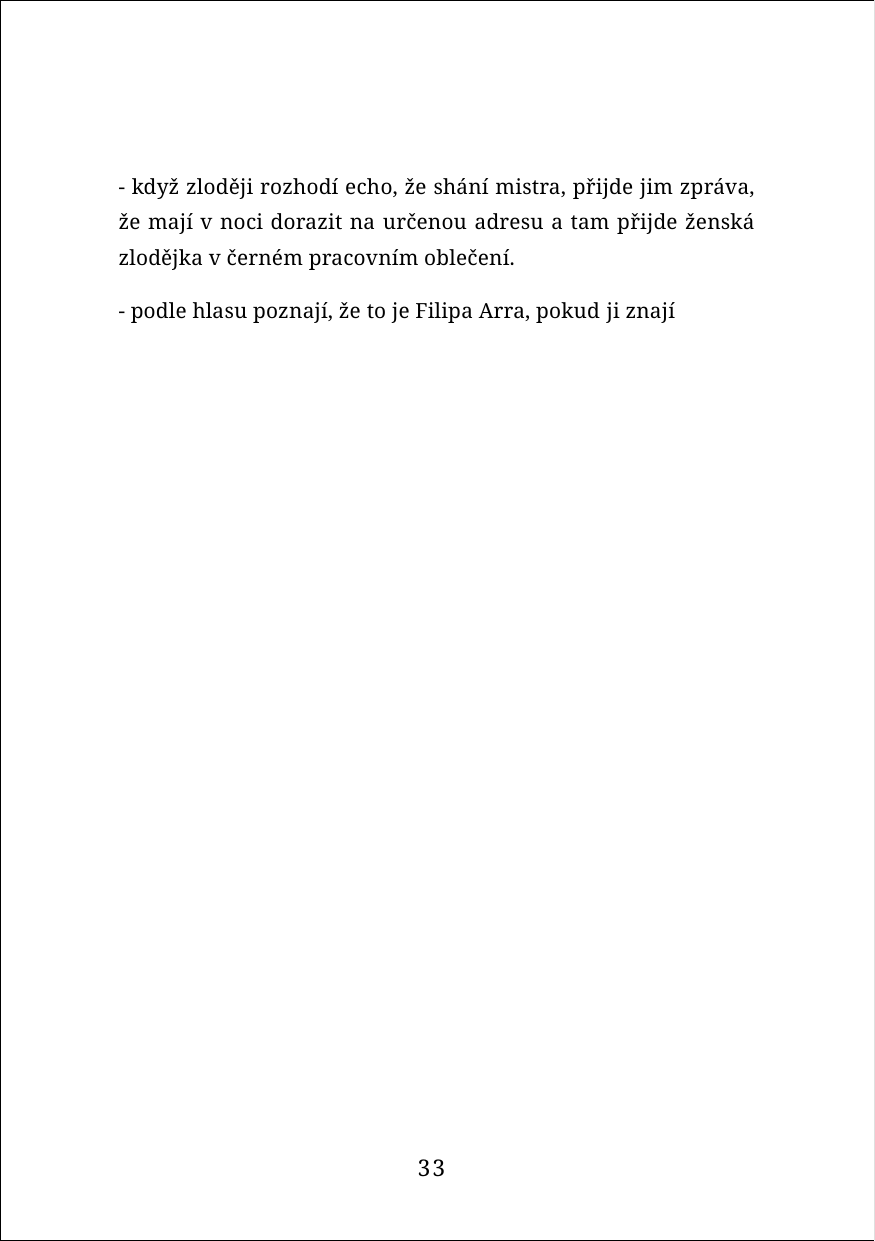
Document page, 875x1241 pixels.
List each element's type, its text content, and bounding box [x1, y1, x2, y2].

text - podle hlasu poznají, že to je Filipa Arra, pokud ji znají [118, 296, 756, 324]
text - když zloději rozhodí echo, že shání mistra, přijde jim zpráva, že mají v noci dorazit na určenou adresu a tam přijde ženská zlodějka v černém pracovním oblečení. [118, 172, 756, 271]
